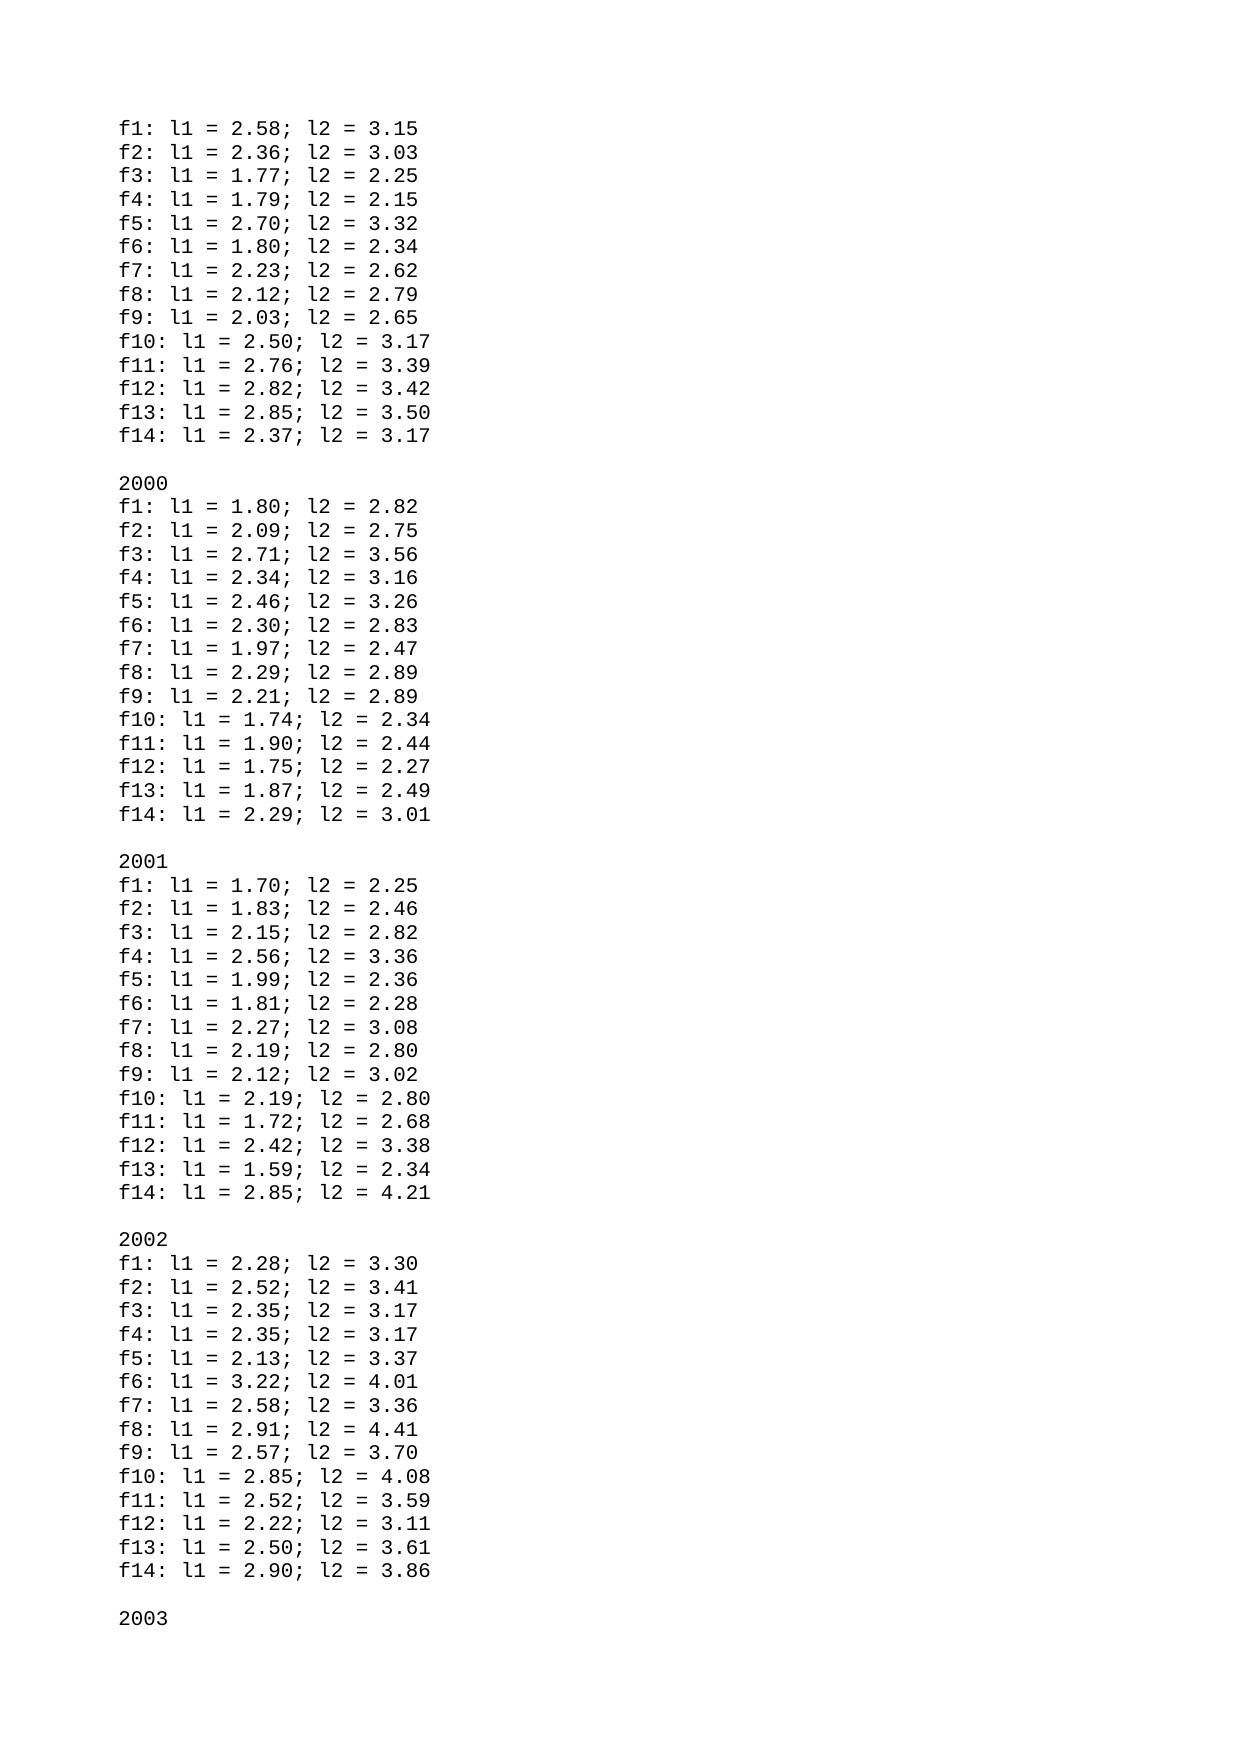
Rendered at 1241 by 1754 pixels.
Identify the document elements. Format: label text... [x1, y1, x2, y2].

text f3: l1 = 2.71; l2 = 3.56 [118, 544, 1122, 567]
text f13: l1 = 1.59; l2 = 2.34 [118, 1158, 1122, 1182]
text f7: l1 = 2.23; l2 = 2.62 [118, 260, 1122, 284]
text f8: l1 = 2.19; l2 = 2.80 [118, 1040, 1122, 1064]
text f12: l1 = 1.75; l2 = 2.27 [118, 757, 1122, 780]
text f2: l1 = 2.52; l2 = 3.41 [118, 1277, 1122, 1300]
text f3: l1 = 1.77; l2 = 2.25 [118, 165, 1122, 189]
text f11: l1 = 1.90; l2 = 2.44 [118, 733, 1122, 757]
text f13: l1 = 2.85; l2 = 3.50 [118, 402, 1122, 426]
text f7: l1 = 1.97; l2 = 2.47 [118, 638, 1122, 662]
text f5: l1 = 2.13; l2 = 3.37 [118, 1348, 1122, 1371]
text f7: l1 = 2.58; l2 = 3.36 [118, 1395, 1122, 1419]
text f10: l1 = 1.74; l2 = 2.34 [118, 709, 1122, 733]
text 2001 [118, 851, 1122, 875]
text f12: l1 = 2.82; l2 = 3.42 [118, 378, 1122, 402]
text f3: l1 = 2.35; l2 = 3.17 [118, 1300, 1122, 1324]
text f11: l1 = 1.72; l2 = 2.68 [118, 1111, 1122, 1135]
text f9: l1 = 2.57; l2 = 3.70 [118, 1442, 1122, 1466]
text f14: l1 = 2.90; l2 = 3.86 [118, 1561, 1122, 1584]
text 2000 [118, 473, 1122, 496]
text f13: l1 = 2.50; l2 = 3.61 [118, 1537, 1122, 1561]
text f13: l1 = 1.87; l2 = 2.49 [118, 780, 1122, 804]
text f14: l1 = 2.85; l2 = 4.21 [118, 1182, 1122, 1206]
text f4: l1 = 2.35; l2 = 3.17 [118, 1324, 1122, 1348]
text f1: l1 = 1.70; l2 = 2.25 [118, 875, 1122, 898]
text f1: l1 = 2.28; l2 = 3.30 [118, 1253, 1122, 1277]
text f8: l1 = 2.12; l2 = 2.79 [118, 284, 1122, 307]
text f1: l1 = 2.58; l2 = 3.15 [118, 118, 1122, 142]
text f10: l1 = 2.50; l2 = 3.17 [118, 331, 1122, 354]
text f9: l1 = 2.12; l2 = 3.02 [118, 1064, 1122, 1088]
text f4: l1 = 1.79; l2 = 2.15 [118, 189, 1122, 213]
text f2: l1 = 2.36; l2 = 3.03 [118, 142, 1122, 165]
text f10: l1 = 2.85; l2 = 4.08 [118, 1466, 1122, 1489]
text f5: l1 = 2.70; l2 = 3.32 [118, 213, 1122, 236]
text f8: l1 = 2.91; l2 = 4.41 [118, 1419, 1122, 1442]
text f14: l1 = 2.37; l2 = 3.17 [118, 426, 1122, 449]
text f14: l1 = 2.29; l2 = 3.01 [118, 804, 1122, 827]
text f11: l1 = 2.52; l2 = 3.59 [118, 1489, 1122, 1513]
text f5: l1 = 1.99; l2 = 2.36 [118, 969, 1122, 993]
text f12: l1 = 2.42; l2 = 3.38 [118, 1135, 1122, 1158]
text f3: l1 = 2.15; l2 = 2.82 [118, 922, 1122, 946]
text f6: l1 = 2.30; l2 = 2.83 [118, 615, 1122, 638]
text f12: l1 = 2.22; l2 = 3.11 [118, 1513, 1122, 1537]
text f7: l1 = 2.27; l2 = 3.08 [118, 1017, 1122, 1040]
text f4: l1 = 2.34; l2 = 3.16 [118, 567, 1122, 591]
text f2: l1 = 1.83; l2 = 2.46 [118, 898, 1122, 922]
text f2: l1 = 2.09; l2 = 2.75 [118, 520, 1122, 544]
text f8: l1 = 2.29; l2 = 2.89 [118, 662, 1122, 686]
text f9: l1 = 2.03; l2 = 2.65 [118, 307, 1122, 331]
text f9: l1 = 2.21; l2 = 2.89 [118, 686, 1122, 709]
text f1: l1 = 1.80; l2 = 2.82 [118, 496, 1122, 520]
text f6: l1 = 1.81; l2 = 2.28 [118, 993, 1122, 1017]
text 2002 [118, 1229, 1122, 1253]
text f6: l1 = 3.22; l2 = 4.01 [118, 1371, 1122, 1395]
text f5: l1 = 2.46; l2 = 3.26 [118, 591, 1122, 615]
text f4: l1 = 2.56; l2 = 3.36 [118, 946, 1122, 969]
text f11: l1 = 2.76; l2 = 3.39 [118, 354, 1122, 378]
text 2003 [118, 1608, 1122, 1631]
text f6: l1 = 1.80; l2 = 2.34 [118, 236, 1122, 260]
text f10: l1 = 2.19; l2 = 2.80 [118, 1088, 1122, 1111]
